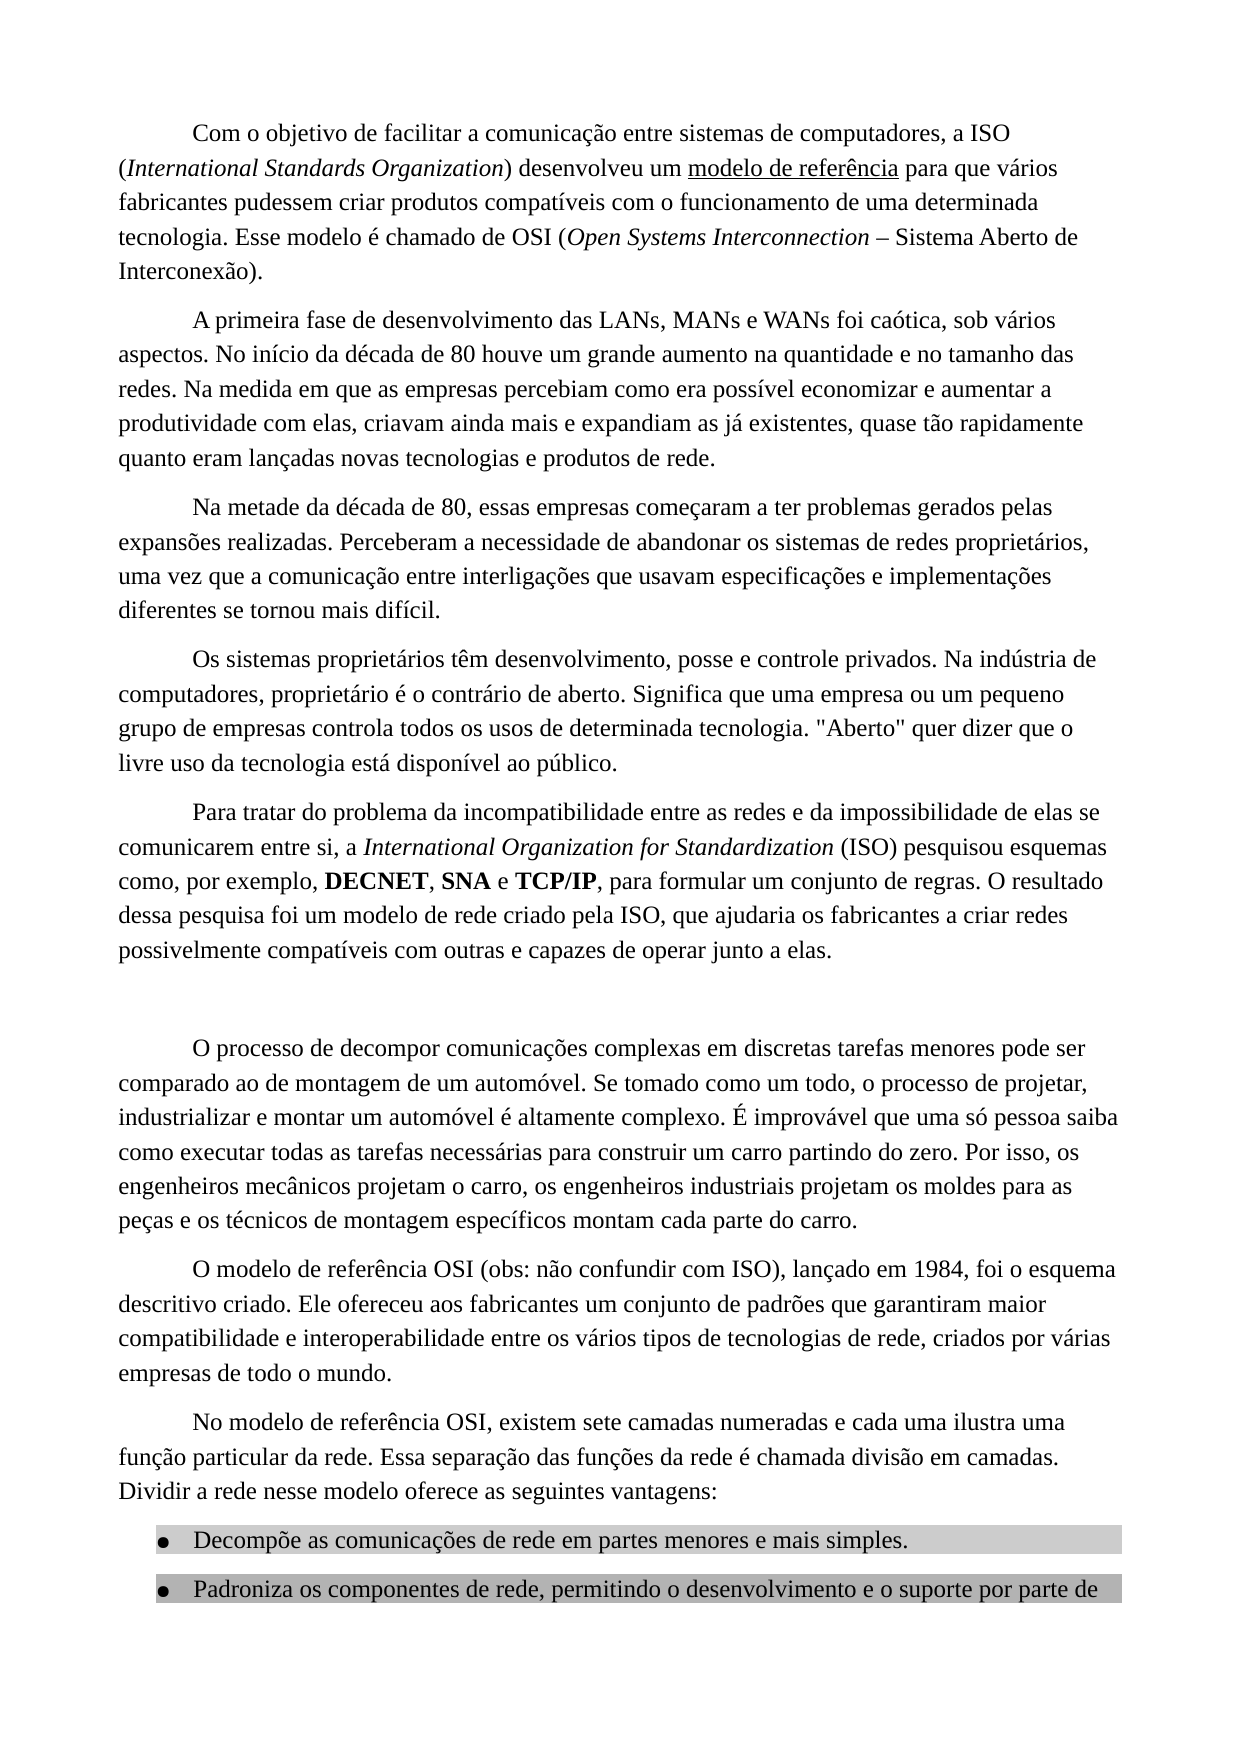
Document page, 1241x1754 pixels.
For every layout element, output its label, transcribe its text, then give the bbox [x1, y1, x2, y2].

text Na metade da década de 80, essas empresas começaram a ter problemas gerados pelas expansões realizadas. Perceberam a necessidade de abandonar os sistemas de redes proprietários, uma vez que a comunicação entre interligações que usavam especificações e implementações diferentes se tornou mais difícil. [118, 492, 1122, 624]
list Padroniza os componentes de rede, permitindo o desenvolvimento e o suporte por parte de [156, 1574, 1122, 1603]
text A primeira fase de desenvolvimento das LANs, MANs e WANs foi caótica, sob vários aspectos. No início da década de 80 houve um grande aumento na quantidade e no tamanho das redes. Na medida em que as empresas percebiam como era possível economizar e aumentar a produtividade com elas, criavam ainda mais e expandiam as já existentes, quase tão rapidamente quanto eram lançadas novas tecnologias e produtos de rede. [118, 305, 1122, 472]
text No modelo de referência OSI, existem sete camadas numeradas e cada uma ilustra uma função particular da rede. Essa separação das funções da rede é chamada divisão em camadas. Dividir a rede nesse modelo oferece as seguintes vantagens: [118, 1407, 1122, 1505]
text Os sistemas proprietários têm desenvolvimento, posse e controle privados. Na indústria de computadores, proprietário é o contrário de aberto. Significa que uma empresa ou um pequeno grupo de empresas controla todos os usos de determinada tecnologia. "Aberto" quer dizer que o livre uso da tecnologia está disponível ao público. [118, 644, 1122, 777]
text Com o objetivo de facilitar a comunicação entre sistemas de computadores, a ISO (International Standards Organization) desenvolveu um modelo de referência para que vários fabricantes pudessem criar produtos compatíveis com o funcionamento de uma determinada tecnologia. Esse modelo é chamado de OSI (Open Systems Interconnection – Sistema Aberto de Interconexão). [118, 118, 1122, 285]
text O processo de decompor comunicações complexas em discretas tarefas menores pode ser comparado ao de montagem de um automóvel. Se tomado como um todo, o processo de projetar, industrializar e montar um automóvel é altamente complexo. É improvável que uma só pessoa saiba como executar todas as tarefas necessárias para construir um carro partindo do zero. Por isso, os engenheiros mecânicos projetam o carro, os engenheiros industriais projetam os moldes para as peças e os técnicos de montagem específicos montam cada parte do carro. [118, 1033, 1122, 1234]
text O modelo de referência OSI (obs: não confundir com ISO), lançado em 1984, foi o esquema descritivo criado. Ele ofereceu aos fabricantes um conjunto de padrões que garantiram maior compatibilidade e interoperabilidade entre os vários tipos de tecnologias de rede, criados por várias empresas de todo o mundo. [118, 1254, 1122, 1387]
text Para tratar do problema da incompatibilidade entre as redes e da impossibilidade de elas se comunicarem entre si, a International Organization for Standardization (ISO) pesquisou esquemas como, por exemplo, DECNET, SNA e TCP/IP, para formular um conjunto de regras. O resultado dessa pesquisa foi um modelo de rede criado pela ISO, que ajudaria os fabricantes a criar redes possivelmente compatíveis com outras e capazes de operar junto a elas. [118, 797, 1122, 964]
list Decompõe as comunicações de rede em partes menores e mais simples. [156, 1525, 1122, 1554]
